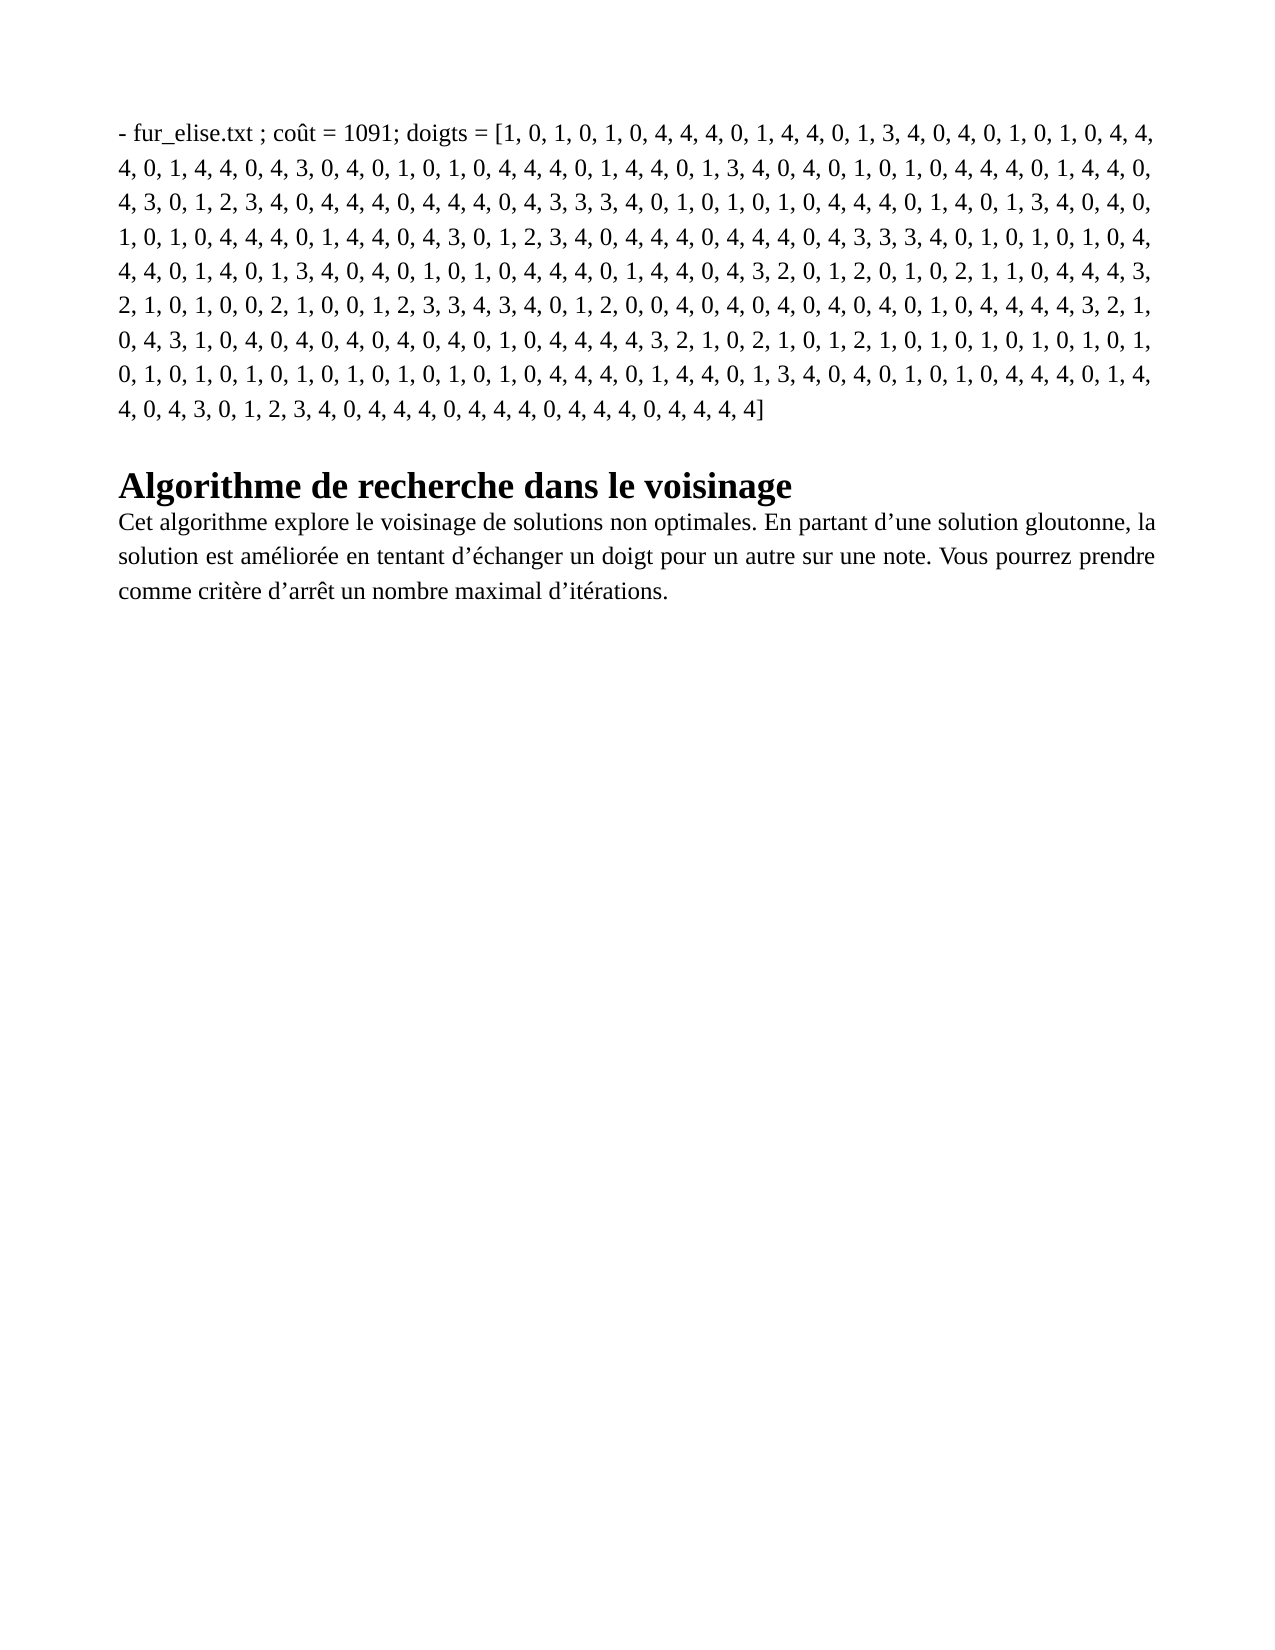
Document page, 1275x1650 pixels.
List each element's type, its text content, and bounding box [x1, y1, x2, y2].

text - fur_elise.txt ; coût = 1091; doigts = [1, 0, 1, 0, 1, 0, 4, 4, 4, 0, 1, 4, 4, 0, 1, 3, 4, 0, 4, 0, 1, 0, 1, 0, 4, 4, 4, 0, 1, 4, 4, 0, 4, 3, 0, 4, 0, 1, 0, 1, 0, 4, 4, 4, 0, 1, 4, 4, 0, 1, 3, 4, 0, 4, 0, 1, 0, 1, 0, 4, 4, 4, 0, 1, 4, 4, 0, 4, 3, 0, 1, 2, 3, 4, 0, 4, 4, 4, 0, 4, 4, 4, 0, 4, 3, 3, 3, 4, 0, 1, 0, 1, 0, 1, 0, 4, 4, 4, 0, 1, 4, 0, 1, 3, 4, 0, 4, 0, 1, 0, 1, 0, 4, 4, 4, 0, 1, 4, 4, 0, 4, 3, 0, 1, 2, 3, 4, 0, 4, 4, 4, 0, 4, 4, 4, 0, 4, 3, 3, 3, 4, 0, 1, 0, 1, 0, 1, 0, 4, 4, 4, 0, 1, 4, 0, 1, 3, 4, 0, 4, 0, 1, 0, 1, 0, 4, 4, 4, 0, 1, 4, 4, 0, 4, 3, 2, 0, 1, 2, 0, 1, 0, 2, 1, 1, 0, 4, 4, 4, 3, 2, 1, 0, 1, 0, 0, 2, 1, 0, 0, 1, 2, 3, 3, 4, 3, 4, 0, 1, 2, 0, 0, 4, 0, 4, 0, 4, 0, 4, 0, 4, 0, 1, 0, 4, 4, 4, 4, 3, 2, 1, 0, 4, 3, 1, 0, 4, 0, 4, 0, 4, 0, 4, 0, 4, 0, 1, 0, 4, 4, 4, 4, 3, 2, 1, 0, 2, 1, 0, 1, 2, 1, 0, 1, 0, 1, 0, 1, 0, 1, 0, 1, 0, 1, 0, 1, 0, 1, 0, 1, 0, 1, 0, 1, 0, 1, 0, 1, 0, 4, 4, 4, 0, 1, 4, 4, 0, 1, 3, 4, 0, 4, 0, 1, 0, 1, 0, 4, 4, 4, 0, 1, 4, 4, 0, 4, 3, 0, 1, 2, 3, 4, 0, 4, 4, 4, 0, 4, 4, 4, 0, 4, 4, 4, 0, 4, 4, 4, 4] [118, 118, 1157, 423]
subtitle Algorithme de recherche dans le voisinage [118, 464, 1157, 507]
text Cet algorithme explore le voisinage de solutions non optimales. En partant d’une solution gloutonne, la solution est améliorée en tentant d’échanger un doigt pour un autre sur une note. Vous pourrez prendre comme critère d’arrêt un nombre maximal d’itérations. [118, 507, 1157, 605]
